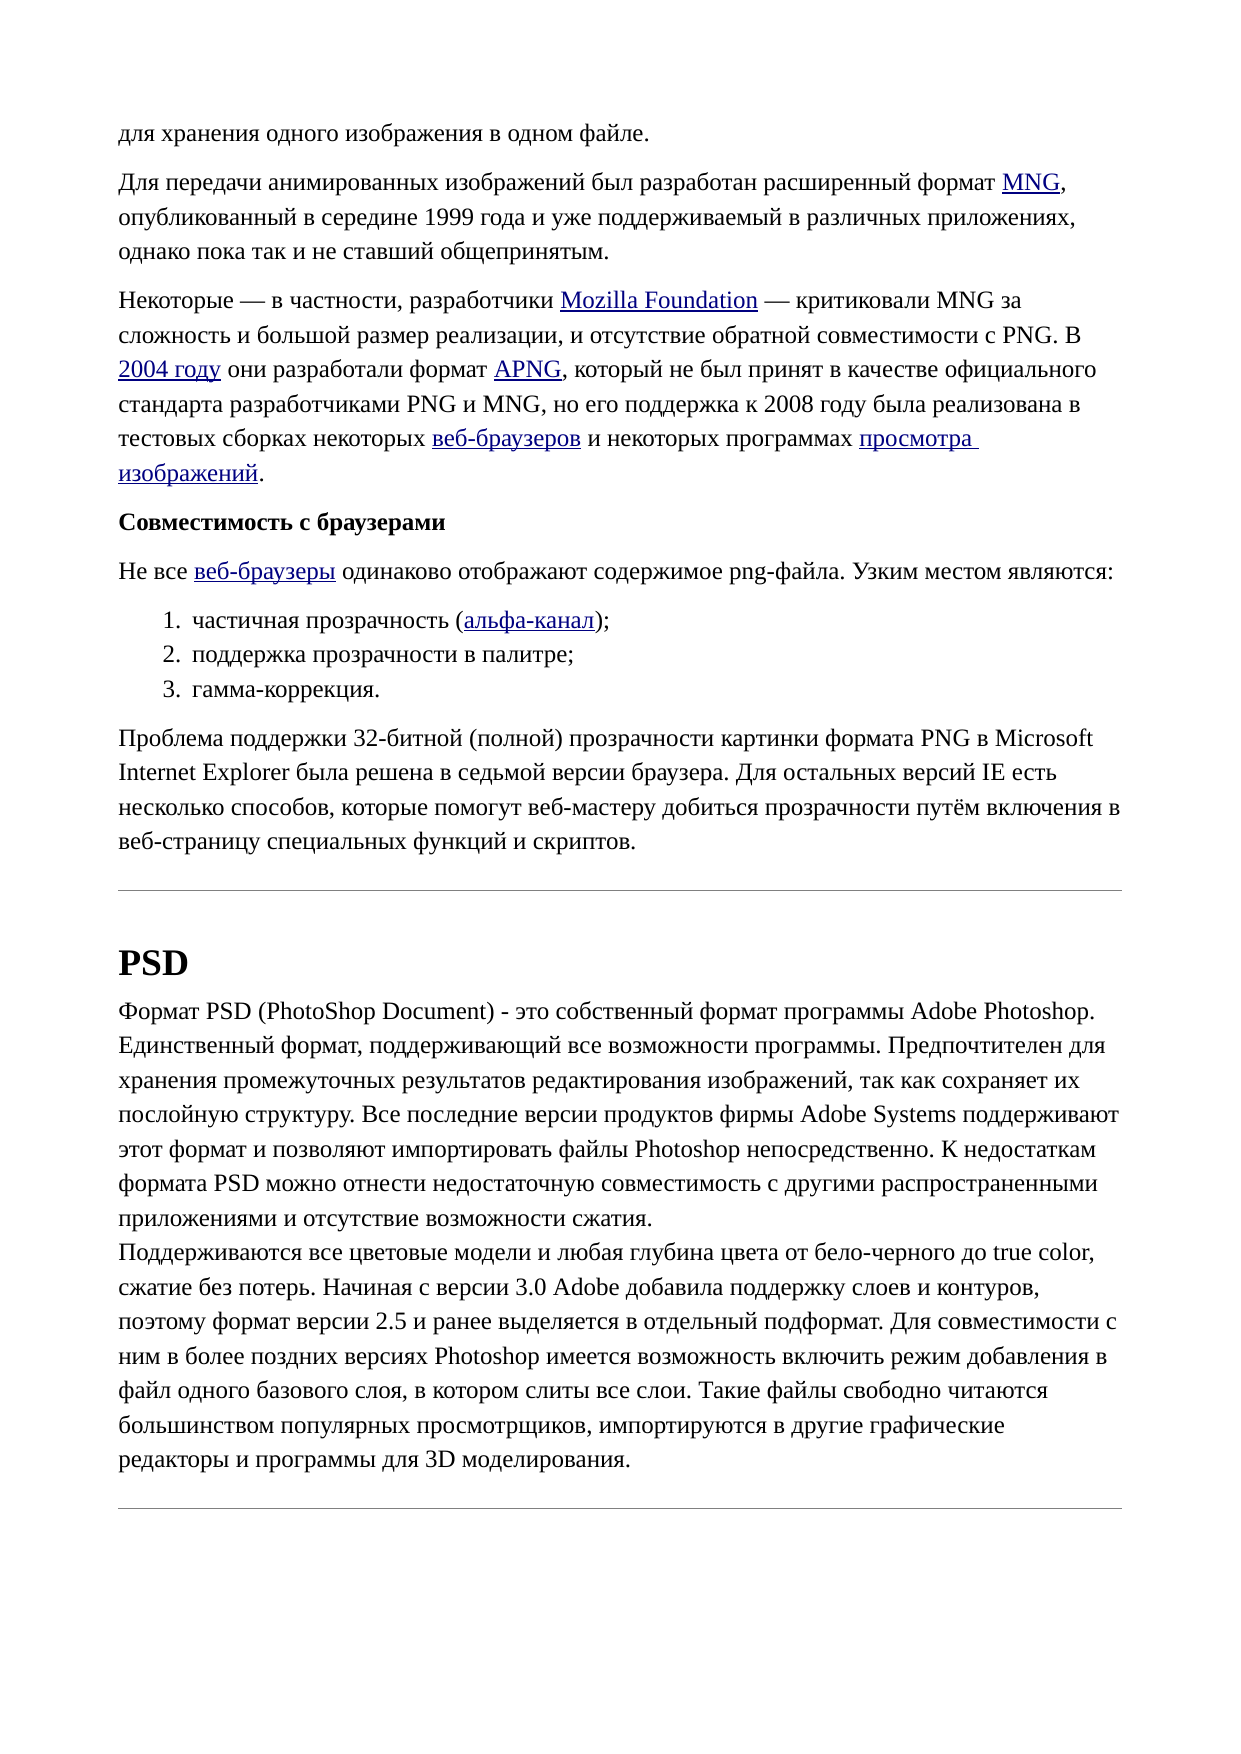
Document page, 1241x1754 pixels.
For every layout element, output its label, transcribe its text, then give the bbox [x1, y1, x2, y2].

text для хранения одного изображения в одном файле. [118, 118, 1122, 147]
list поддержка прозрачности в палитре; [162, 639, 1122, 668]
text Совместимость с браузерами [118, 507, 1122, 535]
text Для передачи анимированных изображений был разработан расширенный формат MNG, опубликованный в середине 1999 года и уже поддерживаемый в различных приложениях, однако пока так и не ставший общепринятым. [118, 167, 1122, 265]
list частичная прозрачность (альфа-канал); [162, 605, 1122, 633]
text Формат PSD (PhotoShop Document) - это собственный формат программы Adobe Photoshop. Единственный формат, поддерживающий все возможности программы. Предпочтителен для хранения промежуточных результатов редактирования изображений, так как сохраняет их послойную структуру. Все последние версии продуктов фирмы Adobe Systems поддерживают этот формат и позволяют импортировать файлы Photoshop непосредственно. К недостаткам формата PSD можно отнести недостаточную совместимость с другими распространенными приложениями и отсутствие возможности сжатия. Поддерживаются все цветовые модели и любая глубина цвета от бело-черного до true color, сжатие без потерь. Начиная с версии 3.0 Adobe добавила поддержку слоев и контуров, поэтому формат версии 2.5 и ранее выделяется в отдельный подформат. Для совместимости с ним в более поздних версиях Photoshop имеется возможность включить режим добавления в файл одного базового слоя, в котором слиты все слои. Такие файлы свободно читаются большинством популярных просмотрщиков, импортируются в другие графические редакторы и программы для 3D моделирования. [118, 996, 1122, 1473]
subtitle PSD [118, 940, 1122, 983]
list гамма-коррекция. [162, 674, 1122, 702]
text Некоторые — в частности, разработчики Mozilla Foundation — критиковали MNG за сложность и большой размер реализации, и отсутствие обратной совместимости с PNG. В 2004 году они разработали формат APNG, который не был принят в качестве официального стандарта разработчиками PNG и MNG, но его поддержка к 2008 году была реализована в тестовых сборках некоторых веб-браузеров и некоторых программах просмотра изображений. [118, 285, 1122, 486]
text Не все веб-браузеры одинаково отображают содержимое png-файла. Узким местом являются: [118, 556, 1122, 584]
text Проблема поддержки 32-битной (полной) прозрачности картинки формата PNG в Microsoft Internet Explorer была решена в седьмой версии браузера. Для остальных версий IE есть несколько способов, которые помогут веб-мастеру добиться прозрачности путём включения в веб-страницу специальных функций и скриптов. [118, 723, 1122, 855]
